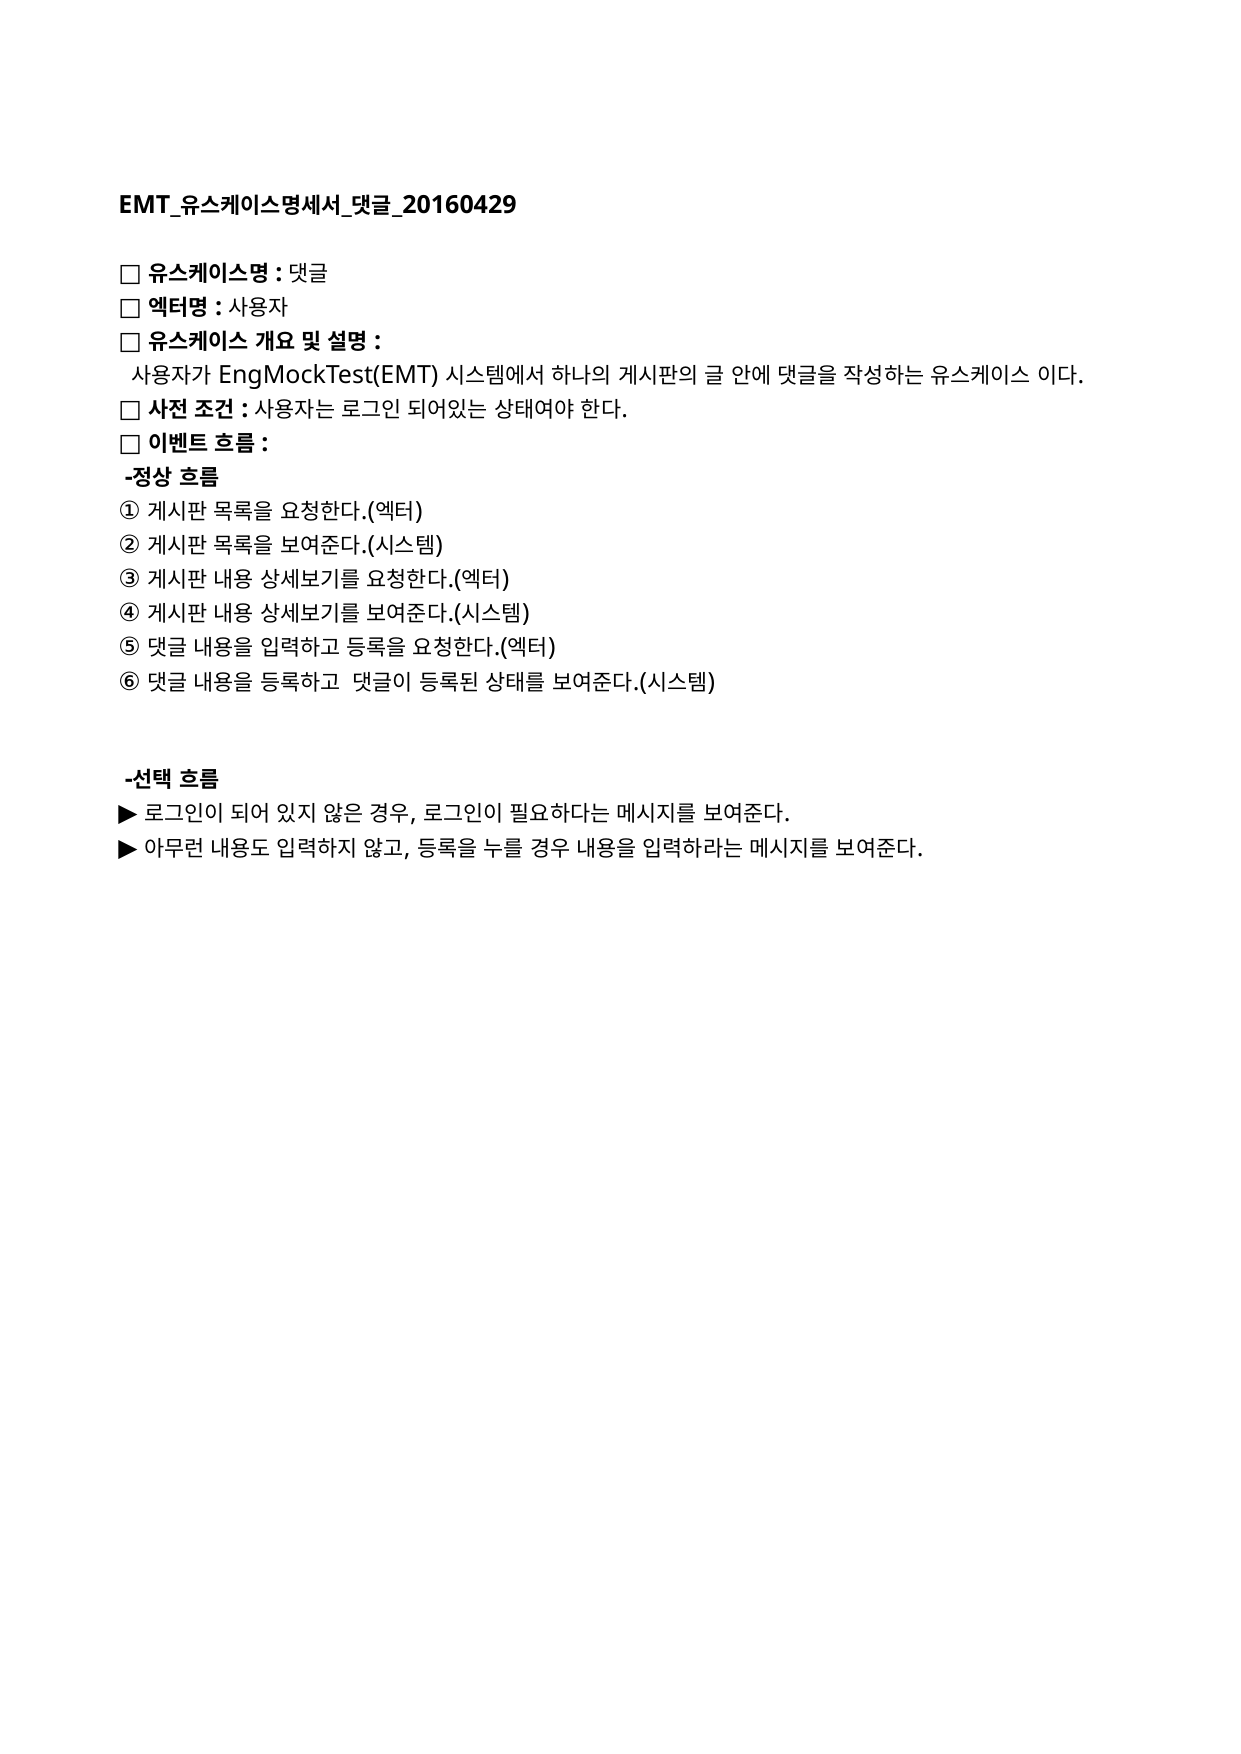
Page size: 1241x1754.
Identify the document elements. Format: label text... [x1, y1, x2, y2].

text ⑤ 댓글 내용을 입력하고 등록을 요청한다.(엑터) [118, 629, 1122, 663]
text ▶ 아무런 내용도 입력하지 않고, 등록을 누를 경우 내용을 입력하라는 메시지를 보여준다. [118, 829, 1122, 863]
text □ 엑터명 : 사용자 [118, 288, 1122, 322]
text -선택 흐름 [118, 761, 1122, 795]
text ⑥ 댓글 내용을 등록하고 댓글이 등록된 상태를 보여준다.(시스템) [118, 663, 1122, 697]
text □ 사전 조건 : 사용자는 로그인 되어있는 상태여야 한다. [118, 391, 1122, 425]
text 사용자가 EngMockTest(EMT) 시스템에서 하나의 게시판의 글 안에 댓글을 작성하는 유스케이스 이다. [118, 357, 1122, 391]
text ① 게시판 목록을 요청한다.(엑터) [118, 493, 1122, 527]
text ③ 게시판 내용 상세보기를 요청한다.(엑터) [118, 561, 1122, 595]
text ④ 게시판 내용 상세보기를 보여준다.(시스템) [118, 595, 1122, 629]
text -정상 흐름 [118, 459, 1122, 493]
text □ 유스케이스명 : 댓글 [118, 254, 1122, 288]
text EMT_유스케이스명세서_댓글_20160429 [118, 186, 1122, 220]
text □ 이벤트 흐름 : [118, 425, 1122, 459]
text ② 게시판 목록을 보여준다.(시스템) [118, 527, 1122, 561]
text □ 유스케이스 개요 및 설명 : [118, 322, 1122, 357]
text ▶ 로그인이 되어 있지 않은 경우, 로그인이 필요하다는 메시지를 보여준다. [118, 795, 1122, 829]
